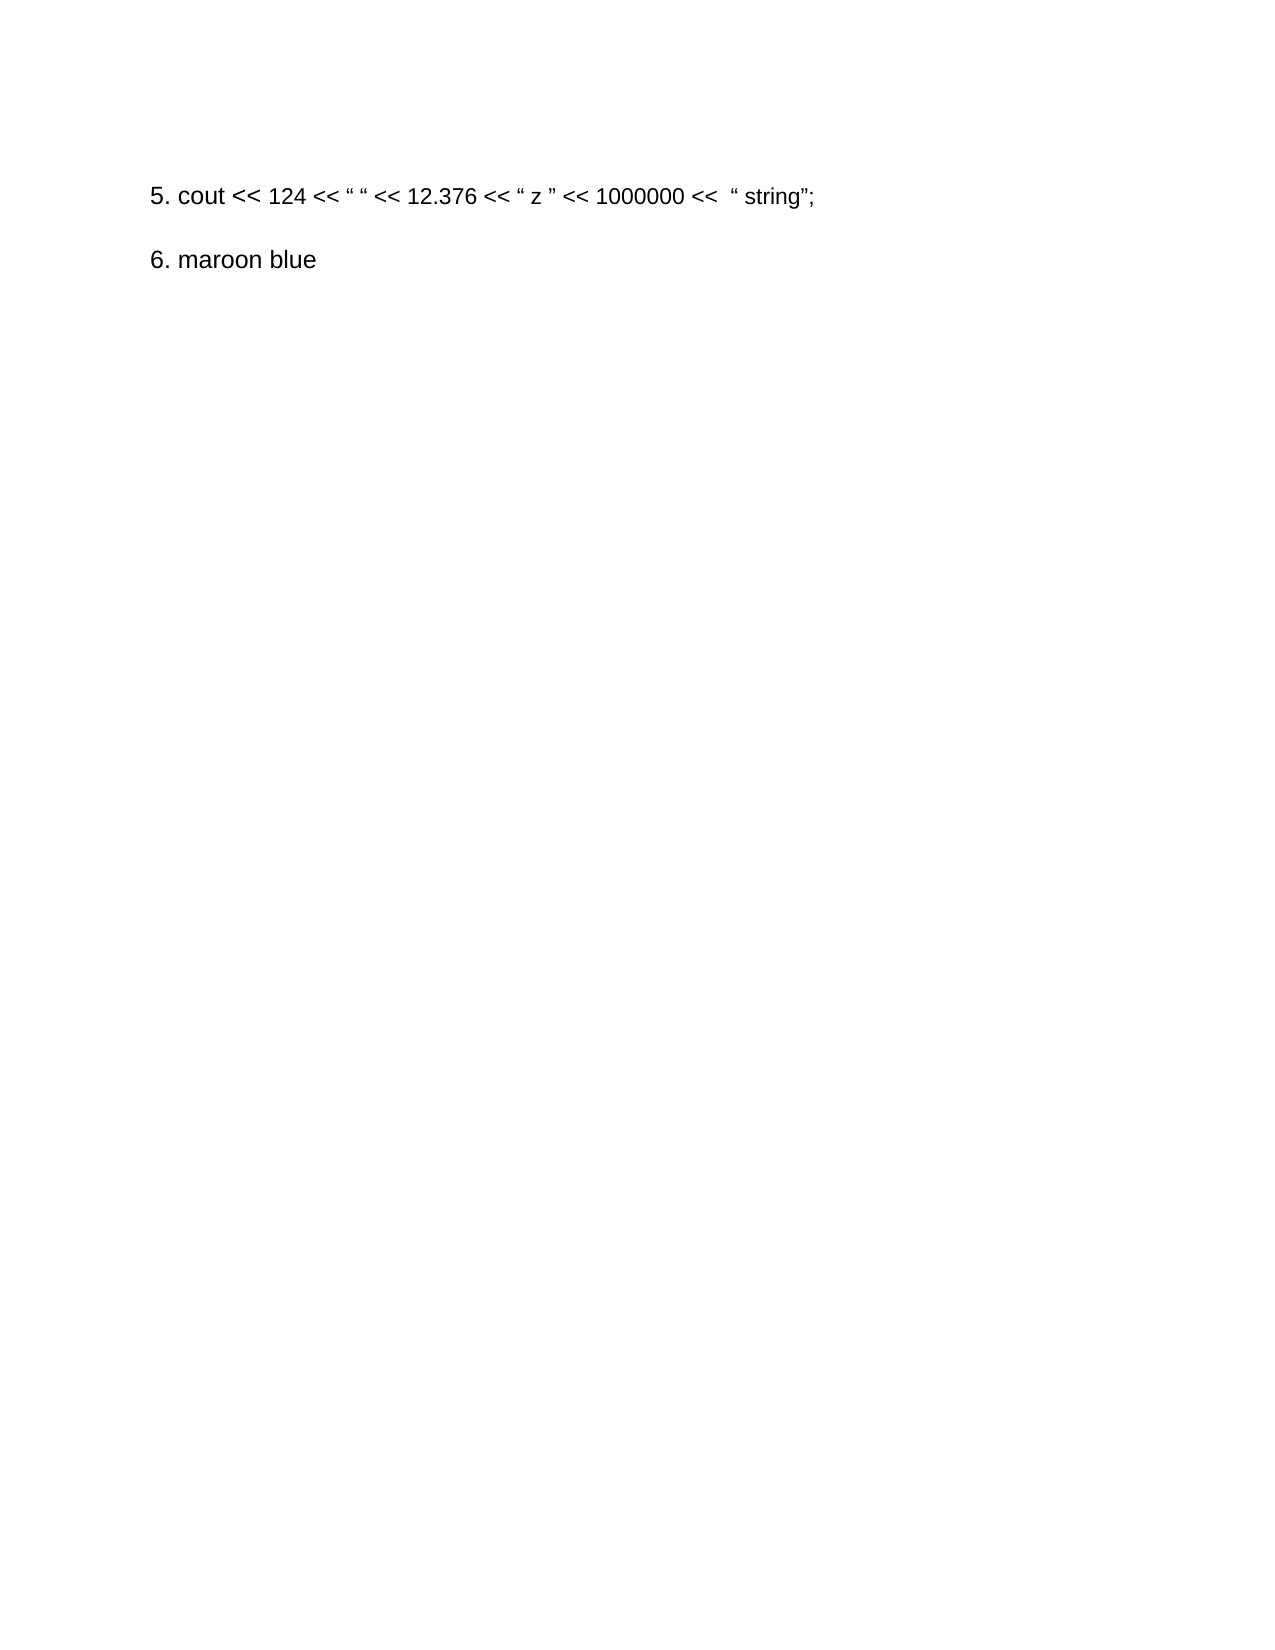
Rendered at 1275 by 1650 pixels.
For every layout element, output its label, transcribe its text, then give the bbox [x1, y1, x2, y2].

text 6. maroon blue [150, 246, 1125, 274]
text 5. cout << 124 << “ “ << 12.376 << “ z ” << 1000000 << “ string”; [150, 182, 1125, 210]
